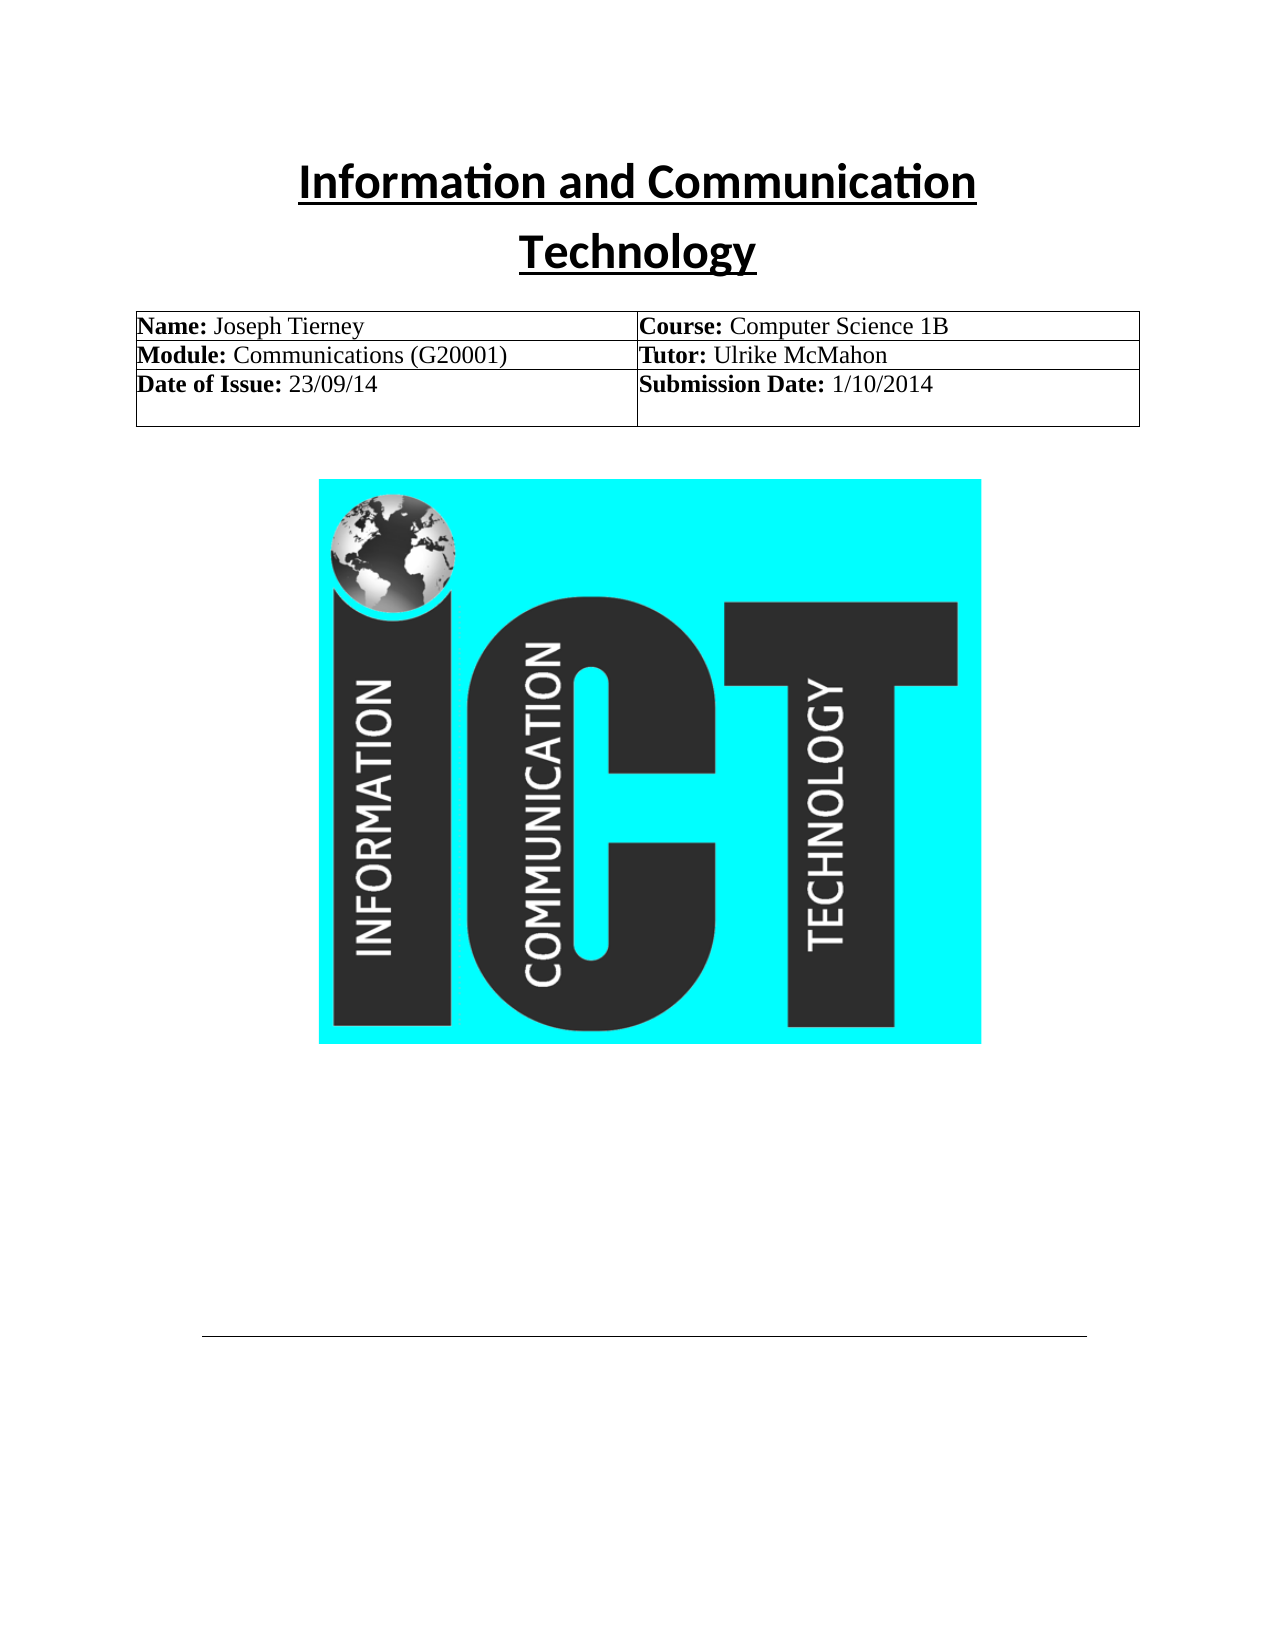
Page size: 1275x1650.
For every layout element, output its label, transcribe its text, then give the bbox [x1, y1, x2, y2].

table_cell Date of Issue: 23/09/14 [137, 370, 637, 426]
table_header Name: Joseph Tierney [137, 312, 637, 340]
picture [318, 479, 982, 1044]
table_cell Module: Communications (G20001) [137, 341, 637, 369]
table_cell Submission Date: 1/10/2014 [638, 370, 1139, 426]
table_cell Tutor: Ulrike McMahon [638, 341, 1139, 369]
text Information and Communication Technology [187, 150, 1087, 281]
table_header Course: Computer Science 1B [638, 312, 1139, 340]
